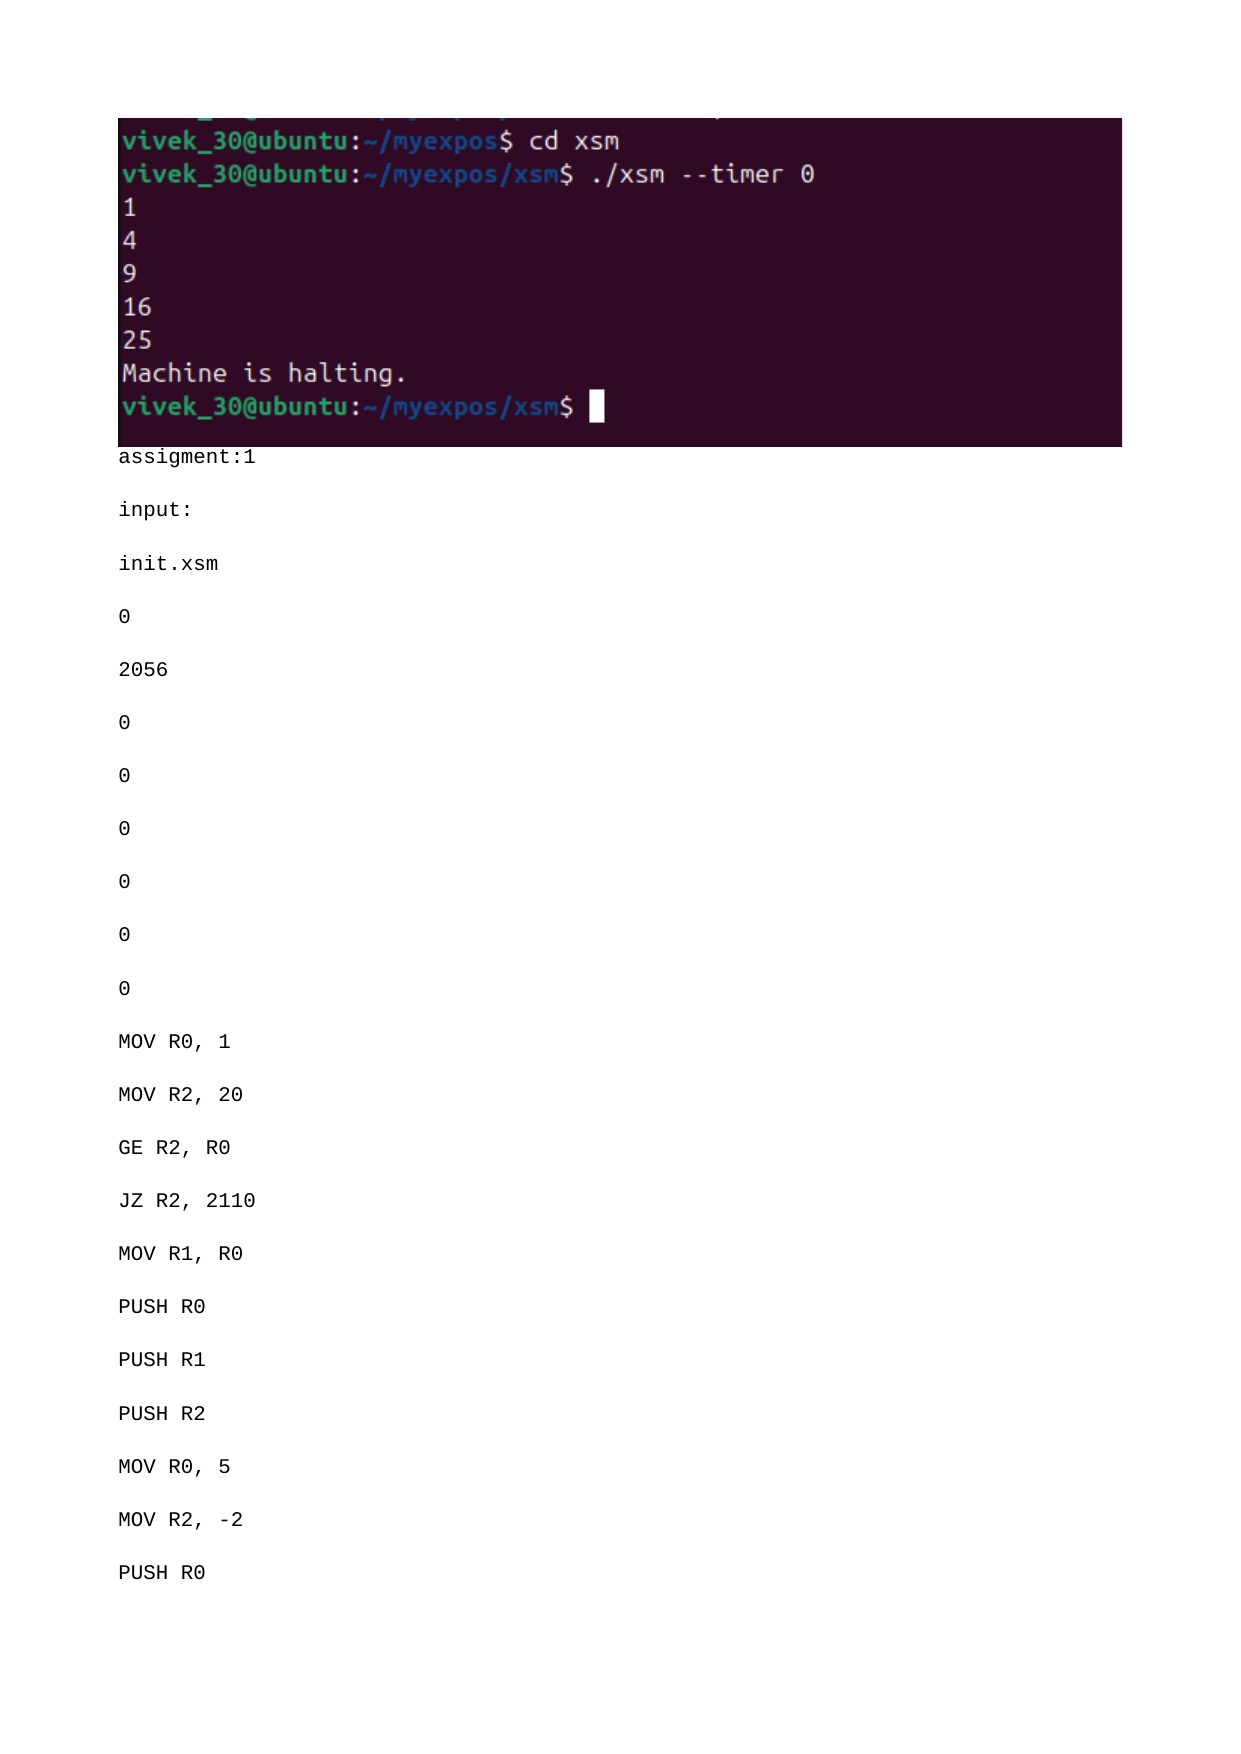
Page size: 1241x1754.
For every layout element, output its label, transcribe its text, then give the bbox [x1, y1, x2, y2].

text init.xsm [118, 552, 1122, 576]
text 0 [118, 765, 1122, 789]
text PUSH R0 [118, 1296, 1122, 1320]
text 0 [118, 712, 1122, 736]
text 0 [118, 871, 1122, 895]
text input: [118, 499, 1122, 523]
text 0 [118, 977, 1122, 1001]
text GE R2, R0 [118, 1137, 1122, 1161]
text 0 [118, 818, 1122, 842]
text assigment:1 [118, 447, 1122, 470]
text PUSH R2 [118, 1402, 1122, 1426]
text MOV R2, -2 [118, 1509, 1122, 1532]
text PUSH R1 [118, 1349, 1122, 1373]
text MOV R2, 20 [118, 1084, 1122, 1107]
text 0 [118, 924, 1122, 948]
text 0 [118, 606, 1122, 629]
text MOV R0, 1 [118, 1031, 1122, 1054]
text 2056 [118, 659, 1122, 682]
text MOV R1, R0 [118, 1243, 1122, 1267]
picture [118, 118, 1123, 447]
text PUSH R0 [118, 1562, 1122, 1586]
text JZ R2, 2110 [118, 1190, 1122, 1214]
text MOV R0, 5 [118, 1456, 1122, 1479]
